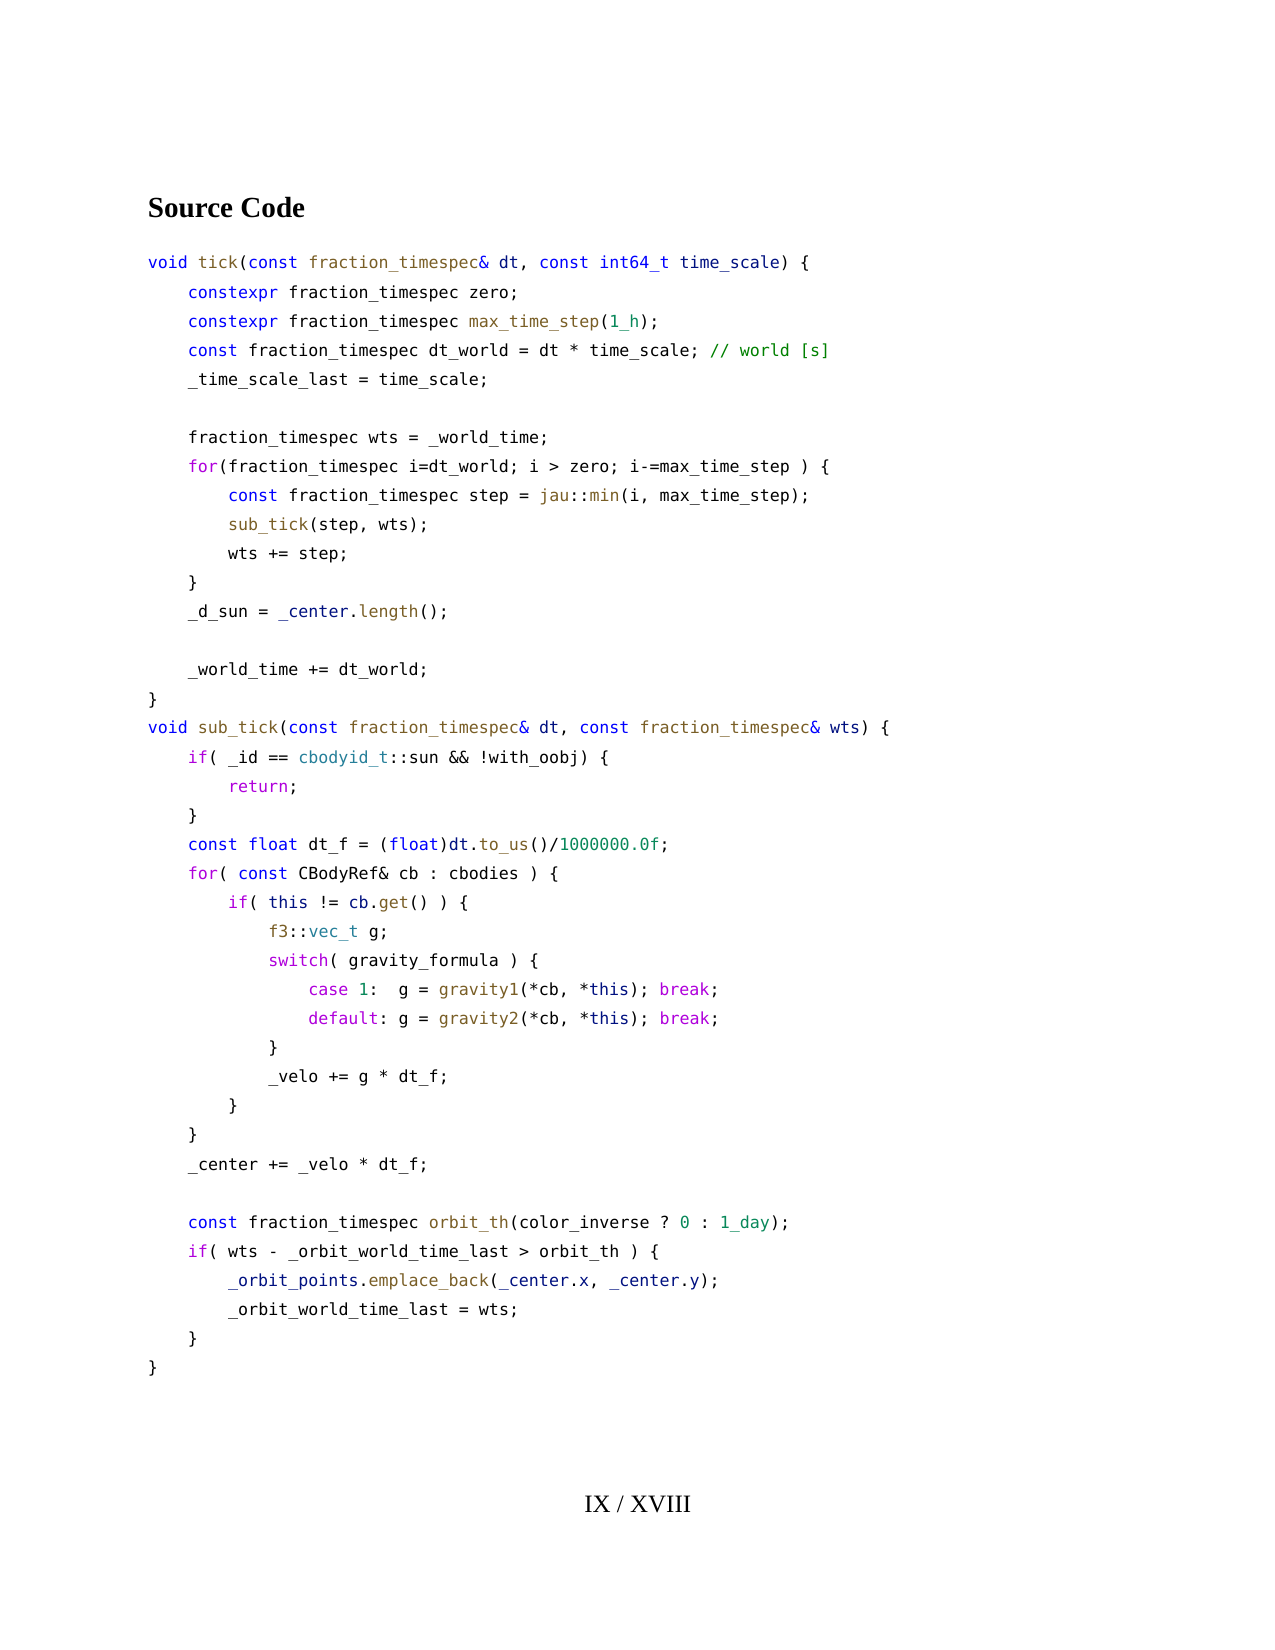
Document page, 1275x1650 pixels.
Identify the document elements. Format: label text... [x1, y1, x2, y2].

text if( _id == cbodyid_t::sun && !with_oobj) { [148, 747, 1127, 767]
text const fraction_timespec dt_world = dt * time_scale; // world [s] [148, 341, 1127, 360]
text const float dt_f = (float)dt.to_us()/1000000.0f; [148, 835, 1127, 854]
text case 1: g = gravity1(*cb, *this); break; [148, 980, 1127, 999]
text _world_time += dt_world; [148, 660, 1127, 680]
subtitle Source Code [148, 191, 1127, 224]
text f3::vec_t g; [148, 922, 1127, 941]
text } [148, 1096, 1127, 1116]
text } [148, 689, 1127, 709]
text wts += step; [148, 544, 1127, 563]
text _center += _velo * dt_f; [148, 1154, 1127, 1174]
text if( wts - _orbit_world_time_last > orbit_th ) { [148, 1242, 1127, 1261]
text switch( gravity_formula ) { [148, 951, 1127, 970]
text default: g = gravity2(*cb, *this); break; [148, 1009, 1127, 1028]
text } [148, 806, 1127, 825]
text for( const CBodyRef& cb : cbodies ) { [148, 864, 1127, 883]
text _time_scale_last = time_scale; [148, 370, 1127, 389]
text void sub_tick(const fraction_timespec& dt, const fraction_timespec& wts) { [148, 718, 1127, 738]
text constexpr fraction_timespec zero; [148, 282, 1127, 302]
text const fraction_timespec orbit_th(color_inverse ? 0 : 1_day); [148, 1212, 1127, 1232]
text } [148, 573, 1127, 592]
text _orbit_world_time_last = wts; [148, 1300, 1127, 1319]
text sub_tick(step, wts); [148, 515, 1127, 534]
text for(fraction_timespec i=dt_world; i > zero; i-=max_time_step ) { [148, 457, 1127, 476]
text } [148, 1358, 1127, 1377]
text const fraction_timespec step = jau::min(i, max_time_step); [148, 486, 1127, 505]
text fraction_timespec wts = _world_time; [148, 428, 1127, 447]
text if( this != cb.get() ) { [148, 893, 1127, 912]
text constexpr fraction_timespec max_time_step(1_h); [148, 312, 1127, 331]
text _d_sun = _center.length(); [148, 602, 1127, 622]
text return; [148, 777, 1127, 796]
text _velo += g * dt_f; [148, 1067, 1127, 1087]
text } [148, 1125, 1127, 1145]
text _orbit_points.emplace_back(_center.x, _center.y); [148, 1271, 1127, 1290]
text } [148, 1038, 1127, 1057]
text void tick(const fraction_timespec& dt, const int64_t time_scale) { [148, 253, 1127, 273]
text } [148, 1329, 1127, 1348]
